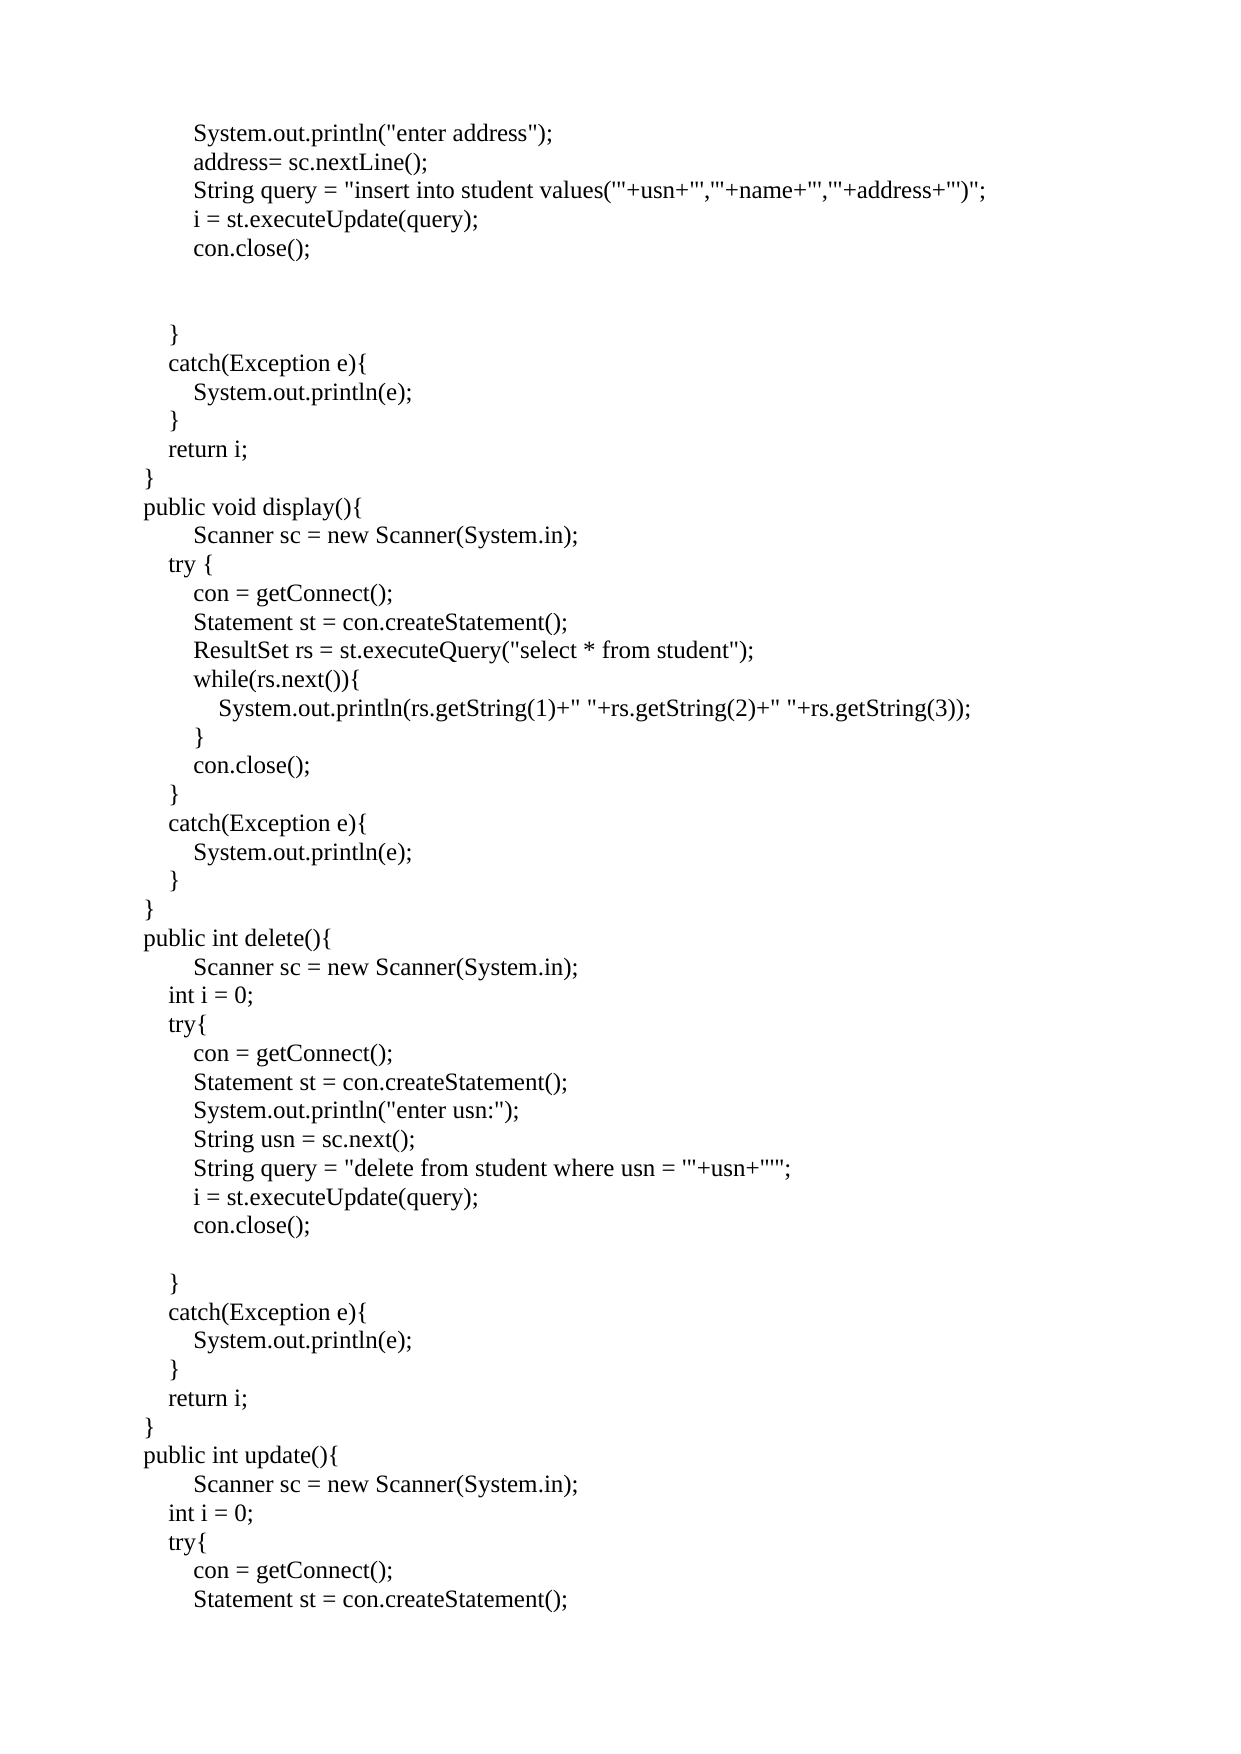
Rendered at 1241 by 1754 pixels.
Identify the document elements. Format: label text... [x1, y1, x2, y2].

text } [118, 779, 1122, 808]
text try{ [118, 1527, 1122, 1556]
text System.out.println(rs.getString(1)+" "+rs.getString(2)+" "+rs.getString(3)); [118, 693, 1122, 722]
text } [118, 894, 1122, 923]
text } [118, 319, 1122, 348]
text Statement st = con.createStatement(); [118, 1584, 1122, 1613]
text } [118, 1412, 1122, 1441]
text return i; [118, 434, 1122, 463]
text try { [118, 549, 1122, 578]
text } [118, 463, 1122, 492]
text String query = "insert into student values('"+usn+"','"+name+"','"+address+"')"; [118, 176, 1122, 204]
text while(rs.next()){ [118, 664, 1122, 693]
text Statement st = con.createStatement(); [118, 607, 1122, 636]
text address= sc.nextLine(); [118, 147, 1122, 176]
text Scanner sc = new Scanner(System.in); [118, 521, 1122, 549]
text public int delete(){ [118, 923, 1122, 952]
text con = getConnect(); [118, 578, 1122, 607]
text ResultSet rs = st.executeQuery("select * from student"); [118, 636, 1122, 664]
text Scanner sc = new Scanner(System.in); [118, 952, 1122, 981]
text } [118, 866, 1122, 894]
text } [118, 406, 1122, 434]
text } [118, 1354, 1122, 1383]
text System.out.println(e); [118, 837, 1122, 866]
text return i; [118, 1383, 1122, 1412]
text } [118, 722, 1122, 751]
text String query = "delete from student where usn = '"+usn+"'"; [118, 1153, 1122, 1182]
text con.close(); [118, 1211, 1122, 1239]
text catch(Exception e){ [118, 348, 1122, 377]
text String usn = sc.next(); [118, 1124, 1122, 1153]
text catch(Exception e){ [118, 1297, 1122, 1326]
text public int update(){ [118, 1441, 1122, 1469]
text int i = 0; [118, 981, 1122, 1009]
text try{ [118, 1009, 1122, 1038]
text System.out.println("enter address"); [118, 118, 1122, 147]
text con = getConnect(); [118, 1038, 1122, 1067]
text System.out.println("enter usn:"); [118, 1096, 1122, 1124]
text } [118, 1268, 1122, 1297]
text i = st.executeUpdate(query); [118, 204, 1122, 233]
text System.out.println(e); [118, 377, 1122, 406]
text con.close(); [118, 233, 1122, 262]
text i = st.executeUpdate(query); [118, 1182, 1122, 1211]
text public void display(){ [118, 492, 1122, 521]
text int i = 0; [118, 1498, 1122, 1527]
text Statement st = con.createStatement(); [118, 1067, 1122, 1096]
text Scanner sc = new Scanner(System.in); [118, 1469, 1122, 1498]
text con.close(); [118, 751, 1122, 779]
text System.out.println(e); [118, 1326, 1122, 1354]
text con = getConnect(); [118, 1556, 1122, 1584]
text catch(Exception e){ [118, 808, 1122, 837]
